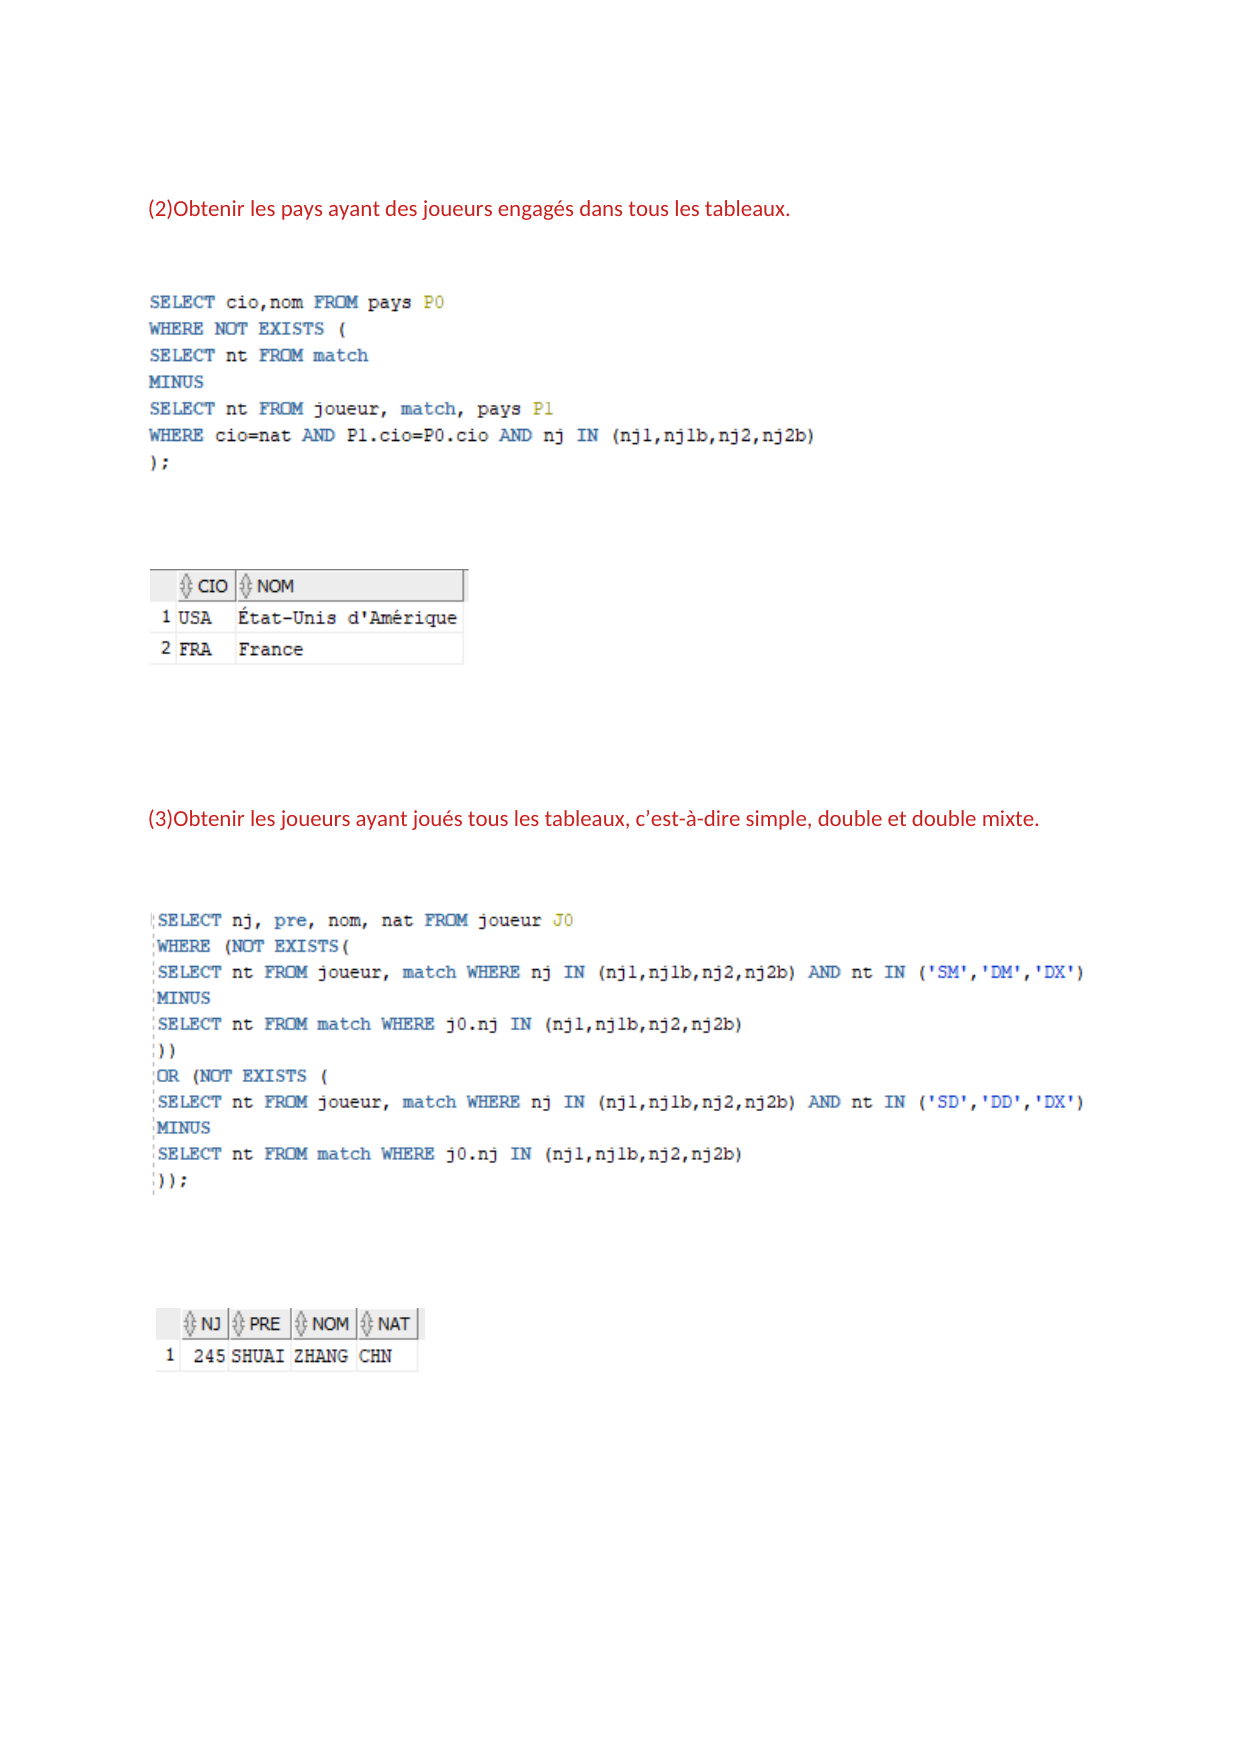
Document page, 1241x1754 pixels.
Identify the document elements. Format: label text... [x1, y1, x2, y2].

picture [156, 1308, 425, 1377]
text (3)Obtenir les joueurs ayant joués tous les tableaux, c’est-à-dire simple, double et double mixte. [148, 804, 1093, 832]
picture [149, 569, 469, 673]
picture [150, 911, 1096, 1195]
text (2)Obtenir les pays ayant des joueurs engagés dans tous les tableaux. [148, 194, 1093, 222]
picture [148, 288, 819, 476]
